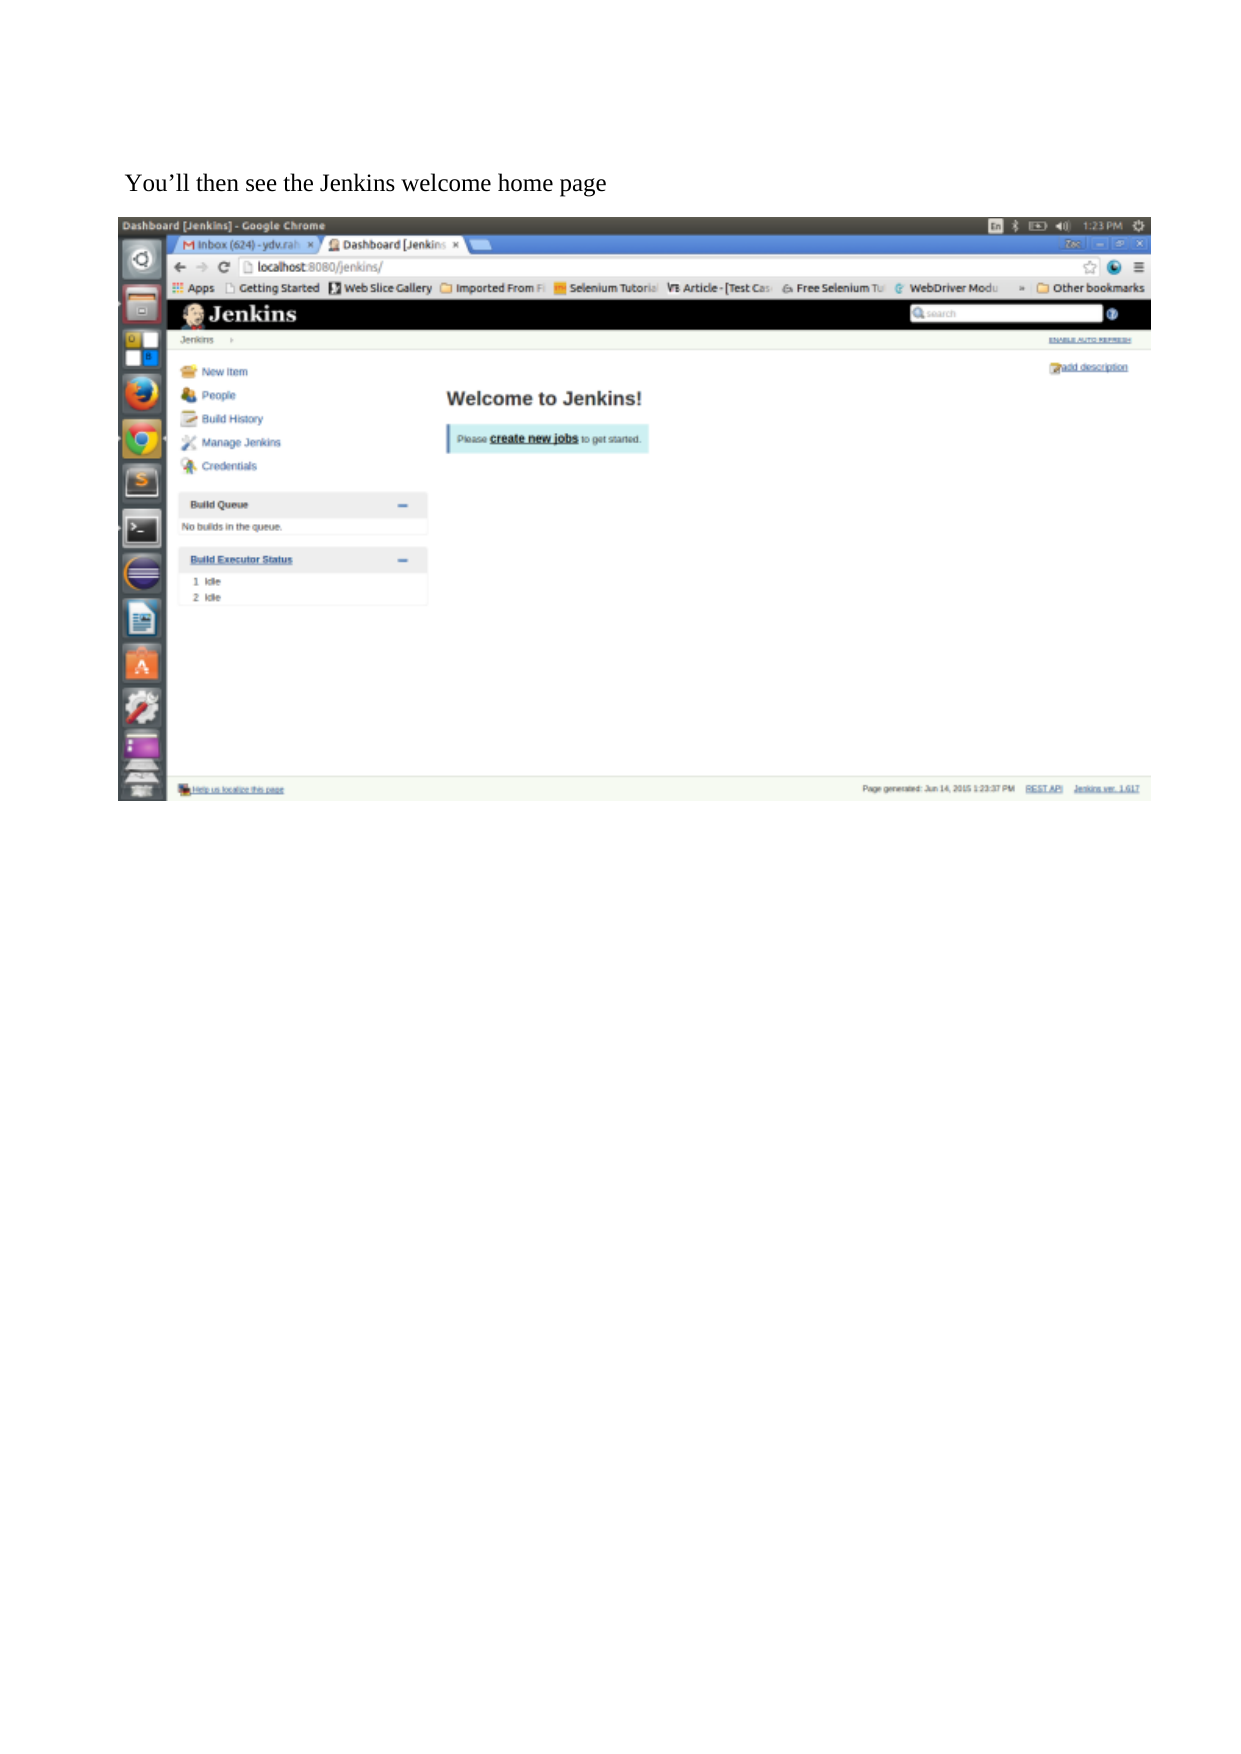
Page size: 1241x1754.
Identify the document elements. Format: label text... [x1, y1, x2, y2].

picture [118, 217, 1151, 801]
text You’ll then see the Jenkins welcome home page [118, 168, 1122, 196]
